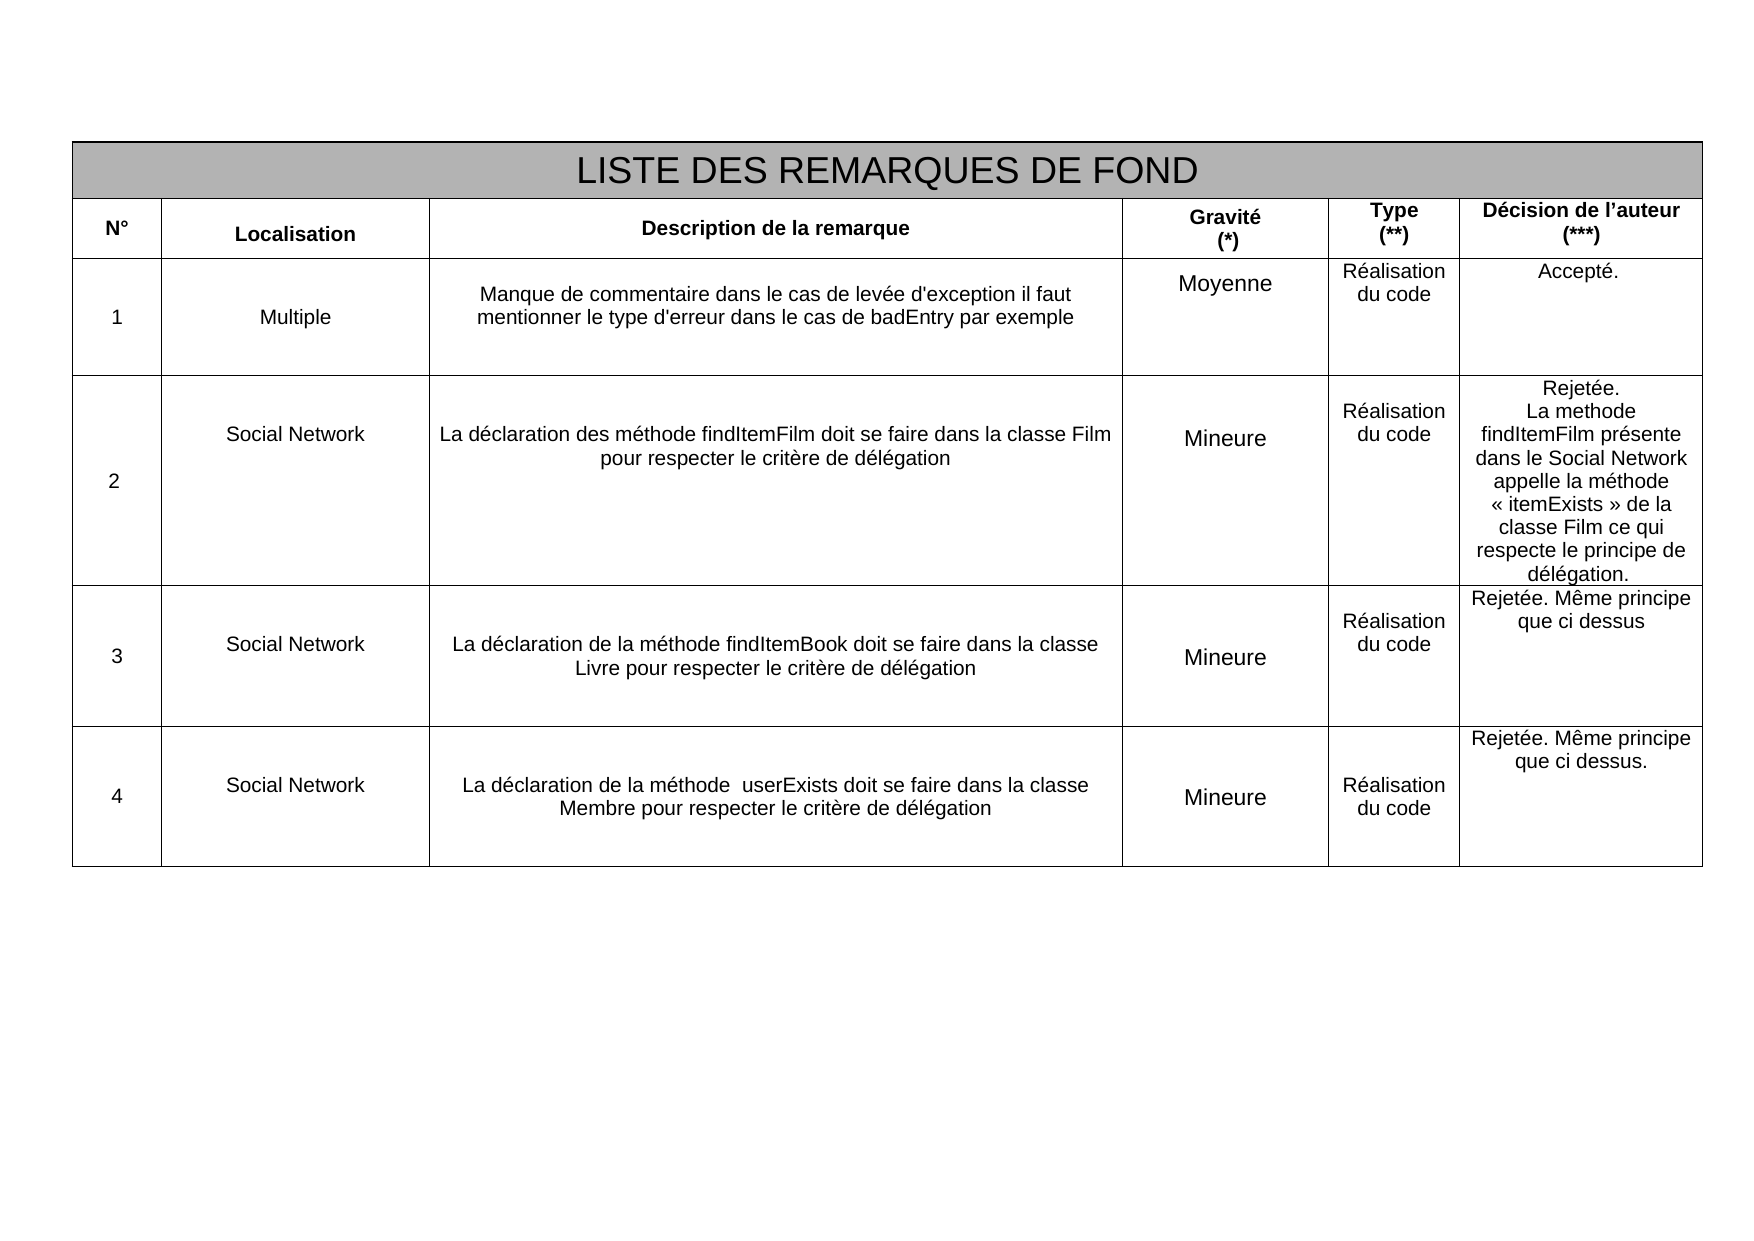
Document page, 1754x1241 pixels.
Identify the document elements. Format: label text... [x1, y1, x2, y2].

table_cell 2 [73, 376, 161, 585]
table_cell Social Network [162, 586, 429, 726]
table_cell Rejetée. Même principe que ci dessus [1460, 586, 1702, 726]
table_cell Manque de commentaire dans le cas de levée d'exception il faut mentionner le type d'erreur dans le cas de badEntry par exemple [430, 259, 1122, 375]
table_cell Social Network [162, 727, 429, 866]
table_cell Réalisation du code [1329, 586, 1459, 726]
table_cell 3 [73, 586, 161, 726]
table_cell Social Network [162, 376, 429, 585]
table_cell Réalisation du code [1329, 259, 1459, 375]
table_cell Description de la remarque [430, 199, 1122, 258]
table_cell La déclaration des méthode findItemFilm doit se faire dans la classe Film pour respecter le critère de délégation [430, 376, 1122, 585]
table_cell La déclaration de la méthode userExists doit se faire dans la classe Membre pour respecter le critère de délégation [430, 727, 1122, 866]
table_header LISTE DES REMARQUES DE FOND [73, 143, 1702, 198]
table_cell 1 [73, 259, 161, 375]
table_cell Réalisation du code [1329, 727, 1459, 866]
table_cell Moyenne [1123, 259, 1328, 375]
table_cell La déclaration de la méthode findItemBook doit se faire dans la classe Livre pour respecter le critère de délégation [430, 586, 1122, 726]
table_cell Mineure [1123, 586, 1328, 726]
table_cell Gravité (*) [1123, 199, 1328, 258]
table_cell Localisation [162, 199, 429, 258]
table_cell Accepté. [1460, 259, 1702, 375]
table_cell Mineure [1123, 727, 1328, 866]
table_cell Mineure [1123, 376, 1328, 585]
table_cell Rejetée. La methode findItemFilm présente dans le Social Network appelle la méthode « itemExists » de la classe Film ce qui respecte le principe de délégation. [1460, 376, 1702, 585]
table_cell Rejetée. Même principe que ci dessus. [1460, 727, 1702, 866]
table_cell Multiple [162, 259, 429, 375]
table_cell Décision de l’auteur (***) [1460, 199, 1702, 258]
table_cell 4 [73, 727, 161, 866]
table_cell Réalisation du code [1329, 376, 1459, 585]
table_cell Type (**) [1329, 199, 1459, 258]
table_cell N° [73, 199, 161, 258]
